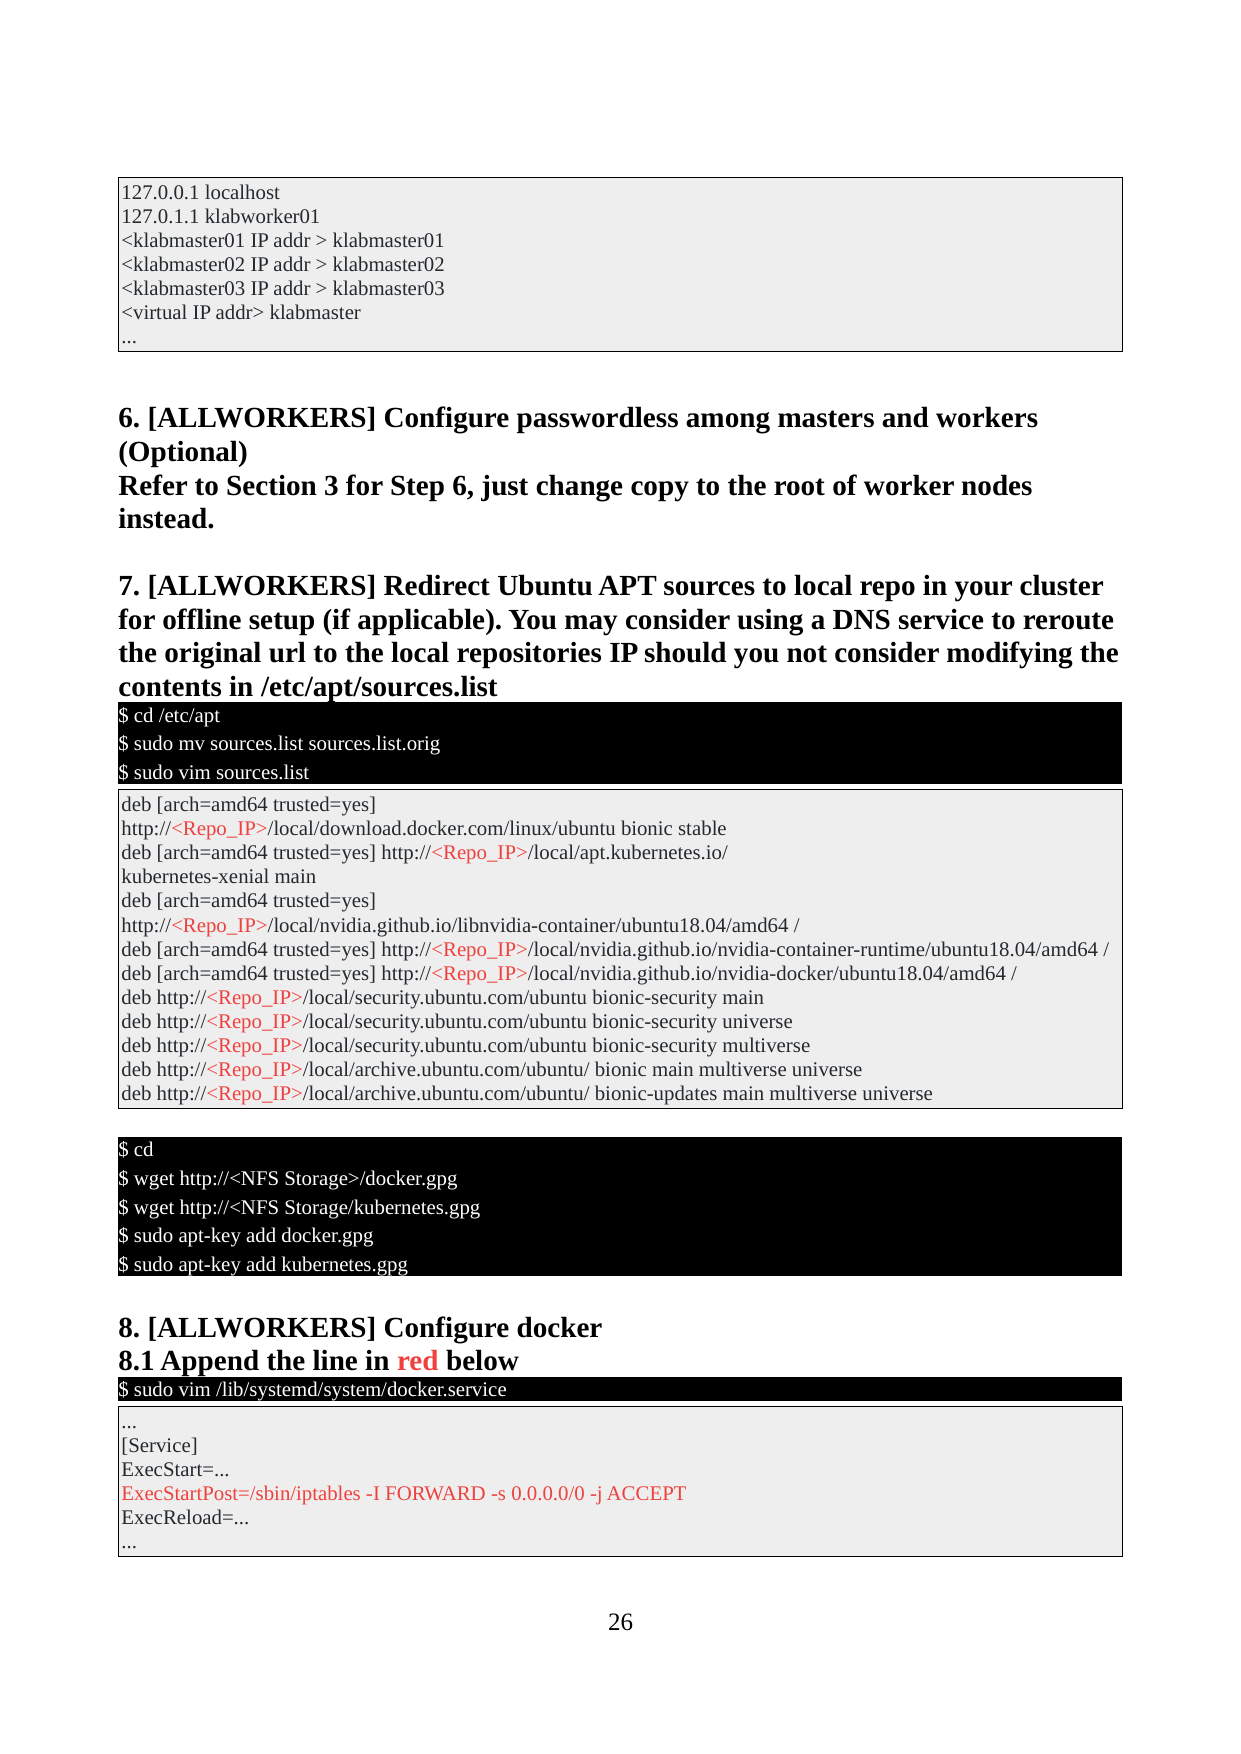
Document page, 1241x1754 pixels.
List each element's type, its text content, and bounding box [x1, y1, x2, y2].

text http://<Repo_IP>/local/download.docker.com/linux/ubuntu bionic stable [119, 813, 1122, 837]
text ... [119, 1526, 1122, 1556]
text deb http://<Repo_IP>/local/archive.ubuntu.com/ubuntu/ bionic-updates main multiverse universe [119, 1078, 1122, 1108]
text $ sudo vim sources.list [118, 760, 1122, 784]
text $ sudo vim /lib/systemd/system/docker.service [118, 1377, 1122, 1401]
text deb [arch=amd64 trusted=yes] [119, 790, 1122, 813]
text 8. [ALLWORKERS] Configure docker [118, 1310, 1122, 1343]
text 127.0.1.1 klabworker01 [119, 201, 1122, 225]
text $ cd [118, 1137, 1122, 1161]
text 127.0.0.1 localhost [119, 178, 1122, 201]
text ... [119, 321, 1122, 351]
text 6. [ALLWORKERS] Configure passwordless among masters and workers (Optional) [118, 401, 1122, 468]
text $ cd /etc/apt [118, 702, 1122, 727]
text deb [arch=amd64 trusted=yes] [119, 885, 1122, 909]
text <virtual IP addr> klabmaster [119, 297, 1122, 321]
text ExecReload=... [119, 1502, 1122, 1526]
text http://<Repo_IP>/local/nvidia.github.io/libnvidia-container/ubuntu18.04/amd64 / [119, 909, 1122, 933]
text deb http://<Repo_IP>/local/security.ubuntu.com/ubuntu bionic-security multiverse [119, 1030, 1122, 1054]
text <klabmaster02 IP addr > klabmaster02 [119, 249, 1122, 273]
text ExecStartPost=/sbin/iptables -I FORWARD -s 0.0.0.0/0 -j ACCEPT [119, 1478, 1122, 1502]
text 8.1 Append the line in red below [118, 1343, 1122, 1377]
text kubernetes-xenial main [119, 861, 1122, 885]
text $ wget http://<NFS Storage/kubernetes.gpg [118, 1194, 1122, 1219]
text <klabmaster01 IP addr > klabmaster01 [119, 225, 1122, 249]
text <klabmaster03 IP addr > klabmaster03 [119, 273, 1122, 297]
text deb [arch=amd64 trusted=yes] http://<Repo_IP>/local/nvidia.github.io/nvidia-docker/ubuntu18.04/amd64 / [119, 957, 1122, 982]
text ExecStart=... [119, 1454, 1122, 1478]
text $ sudo apt-key add docker.gpg [118, 1223, 1122, 1247]
text deb http://<Repo_IP>/local/security.ubuntu.com/ubuntu bionic-security universe [119, 1006, 1122, 1030]
text Refer to Section 3 for Step 6, just change copy to the root of worker nodes instead. [118, 468, 1122, 535]
text [Service] [119, 1430, 1122, 1454]
text deb [arch=amd64 trusted=yes] http://<Repo_IP>/local/apt.kubernetes.io/ [119, 837, 1122, 861]
text deb http://<Repo_IP>/local/security.ubuntu.com/ubuntu bionic-security main [119, 982, 1122, 1006]
text $ wget http://<NFS Storage>/docker.gpg [118, 1166, 1122, 1190]
text ... [119, 1407, 1122, 1430]
text deb http://<Repo_IP>/local/archive.ubuntu.com/ubuntu/ bionic main multiverse universe [119, 1054, 1122, 1078]
text deb [arch=amd64 trusted=yes] http://<Repo_IP>/local/nvidia.github.io/nvidia-container-runtime/ubuntu18.04/amd64 / [119, 933, 1122, 957]
text $ sudo apt-key add kubernetes.gpg [118, 1252, 1122, 1276]
text $ sudo mv sources.list sources.list.orig [118, 731, 1122, 755]
text 7. [ALLWORKERS] Redirect Ubuntu APT sources to local repo in your cluster for offline setup (if applicable). You may consider using a DNS service to reroute the original url to the local repositories IP should you not consider modifying the contents in /etc/apt/sources.list [118, 568, 1122, 702]
